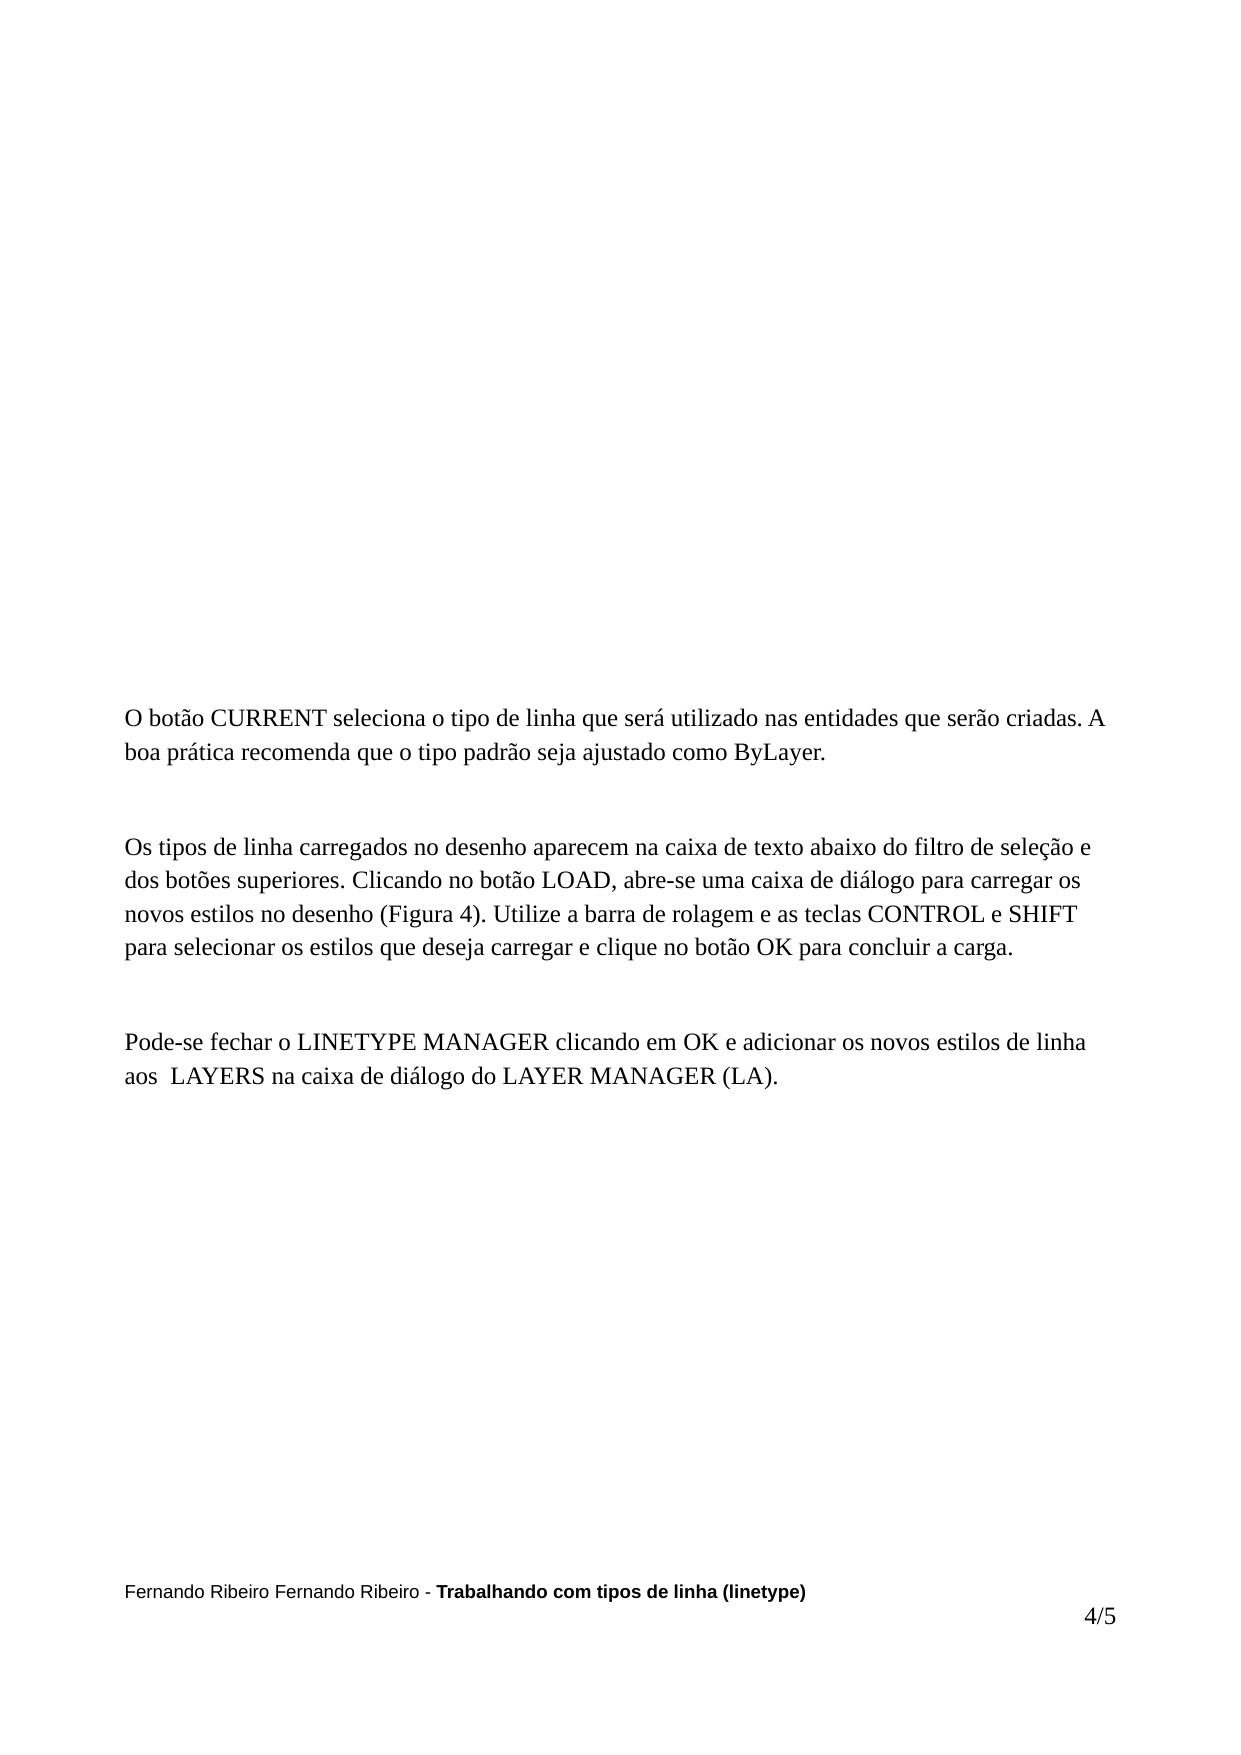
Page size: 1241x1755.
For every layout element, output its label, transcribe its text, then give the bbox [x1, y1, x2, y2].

text Os tipos de linha carregados no desenho aparecem na caixa de texto abaixo do filtro de seleção e dos botões superiores. Clicando no botão LOAD, abre-se uma caixa de diálogo para carregar os novos estilos no desenho (Figura 4). Utilize a barra de rolagem e as teclas CONTROL e SHIFT para selecionar os estilos que deseja carregar e clique no botão OK para concluir a carga. [118, 827, 1122, 961]
text O botão CURRENT seleciona o tipo de linha que será utilizado nas entidades que serão criadas. A boa prática recomenda que o tipo padrão seja ajustado como ByLayer. [118, 698, 1122, 765]
text Pode-se fechar o LINETYPE MANAGER clicando em OK e adicionar os novos estilos de linha aos LAYERS na caixa de diálogo do LAYER MANAGER (LA). [118, 1022, 1122, 1089]
